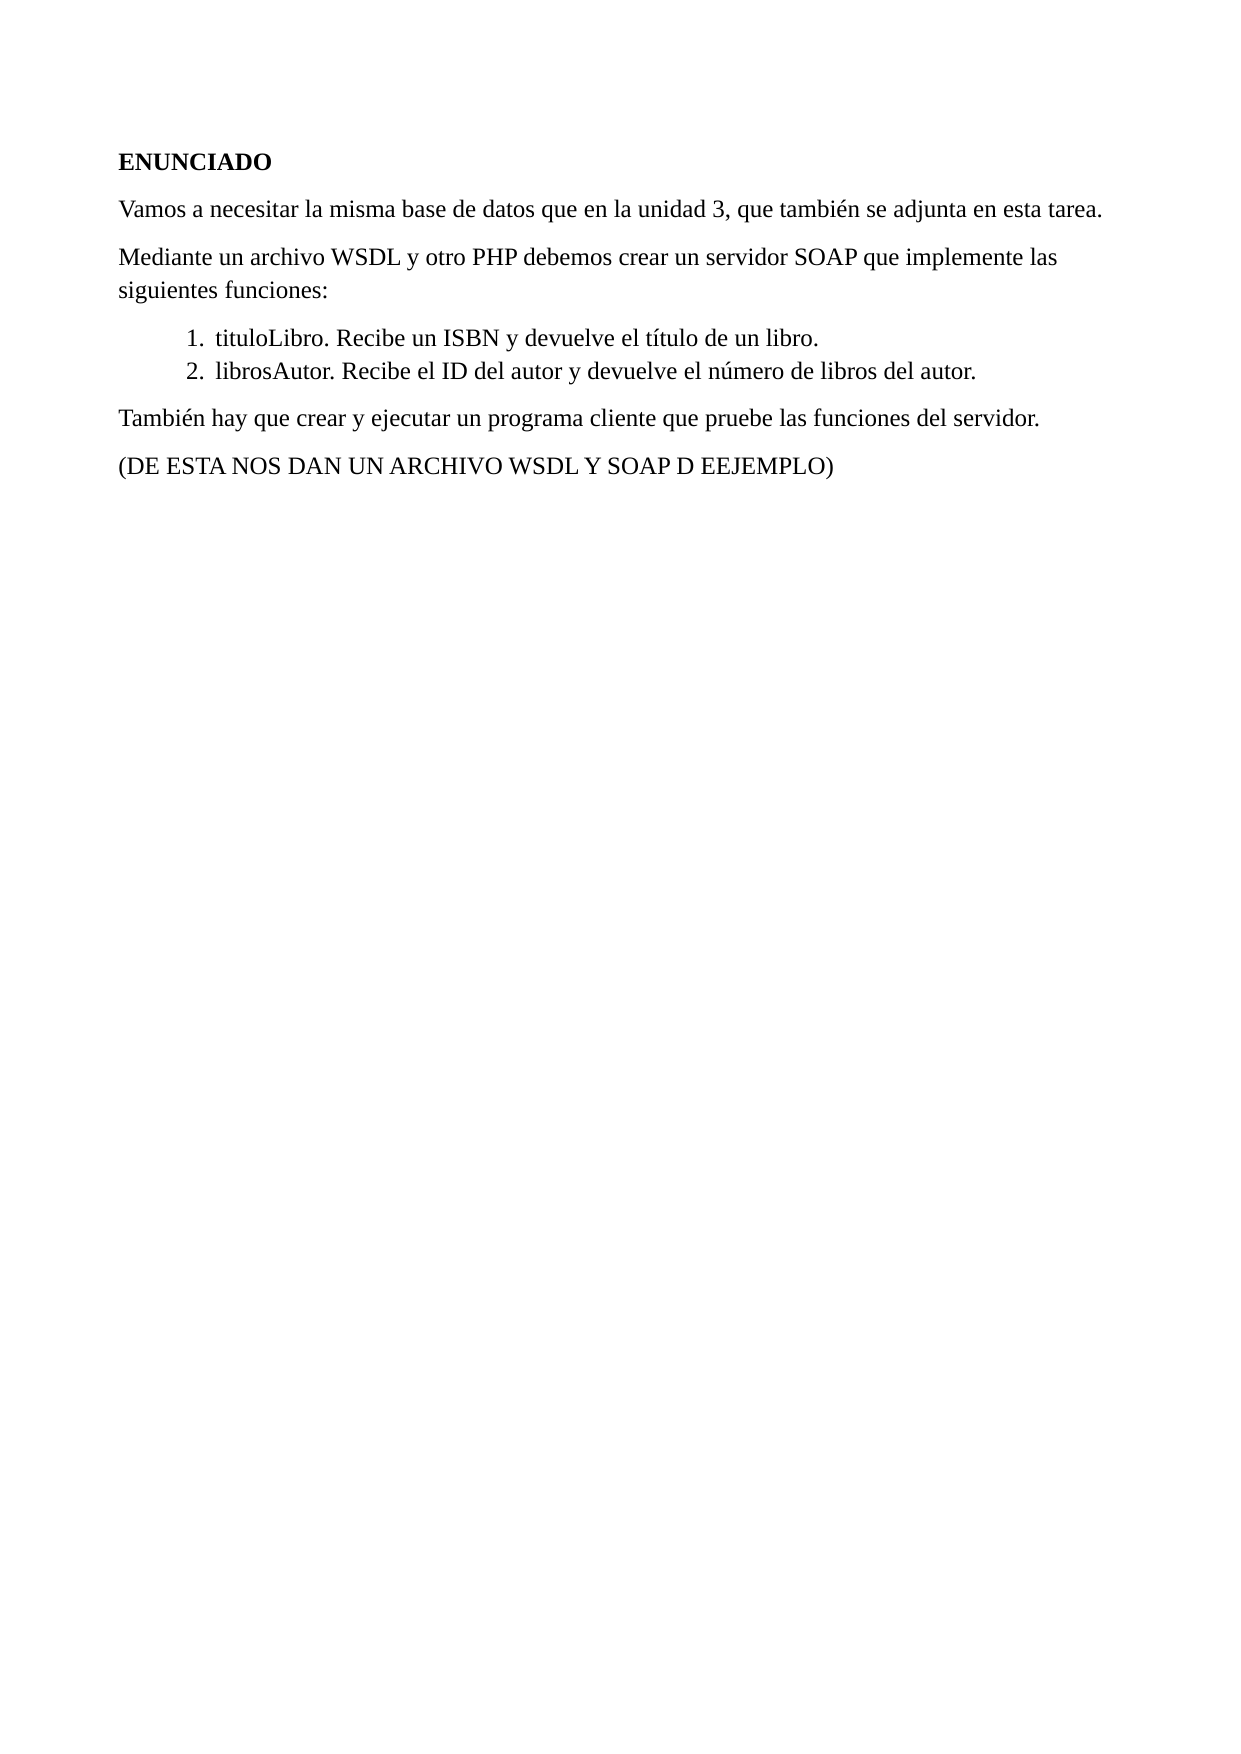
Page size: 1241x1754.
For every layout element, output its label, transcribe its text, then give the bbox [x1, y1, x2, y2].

text Vamos a necesitar la misma base de datos que en la unidad 3, que también se adjunta en esta tarea. [118, 194, 1122, 223]
list tituloLibro. Recibe un ISBN y devuelve el título de un libro. [186, 323, 1122, 351]
text También hay que crear y ejecutar un programa cliente que pruebe las funciones del servidor. [118, 403, 1122, 432]
text ENUNCIADO [118, 147, 1122, 176]
list librosAutor. Recibe el ID del autor y devuelve el número de libros del autor. [186, 356, 1122, 384]
text Mediante un archivo WSDL y otro PHP debemos crear un servidor SOAP que implemente las siguientes funciones: [118, 242, 1122, 304]
text (DE ESTA NOS DAN UN ARCHIVO WSDL Y SOAP D EEJEMPLO) [118, 451, 1122, 480]
